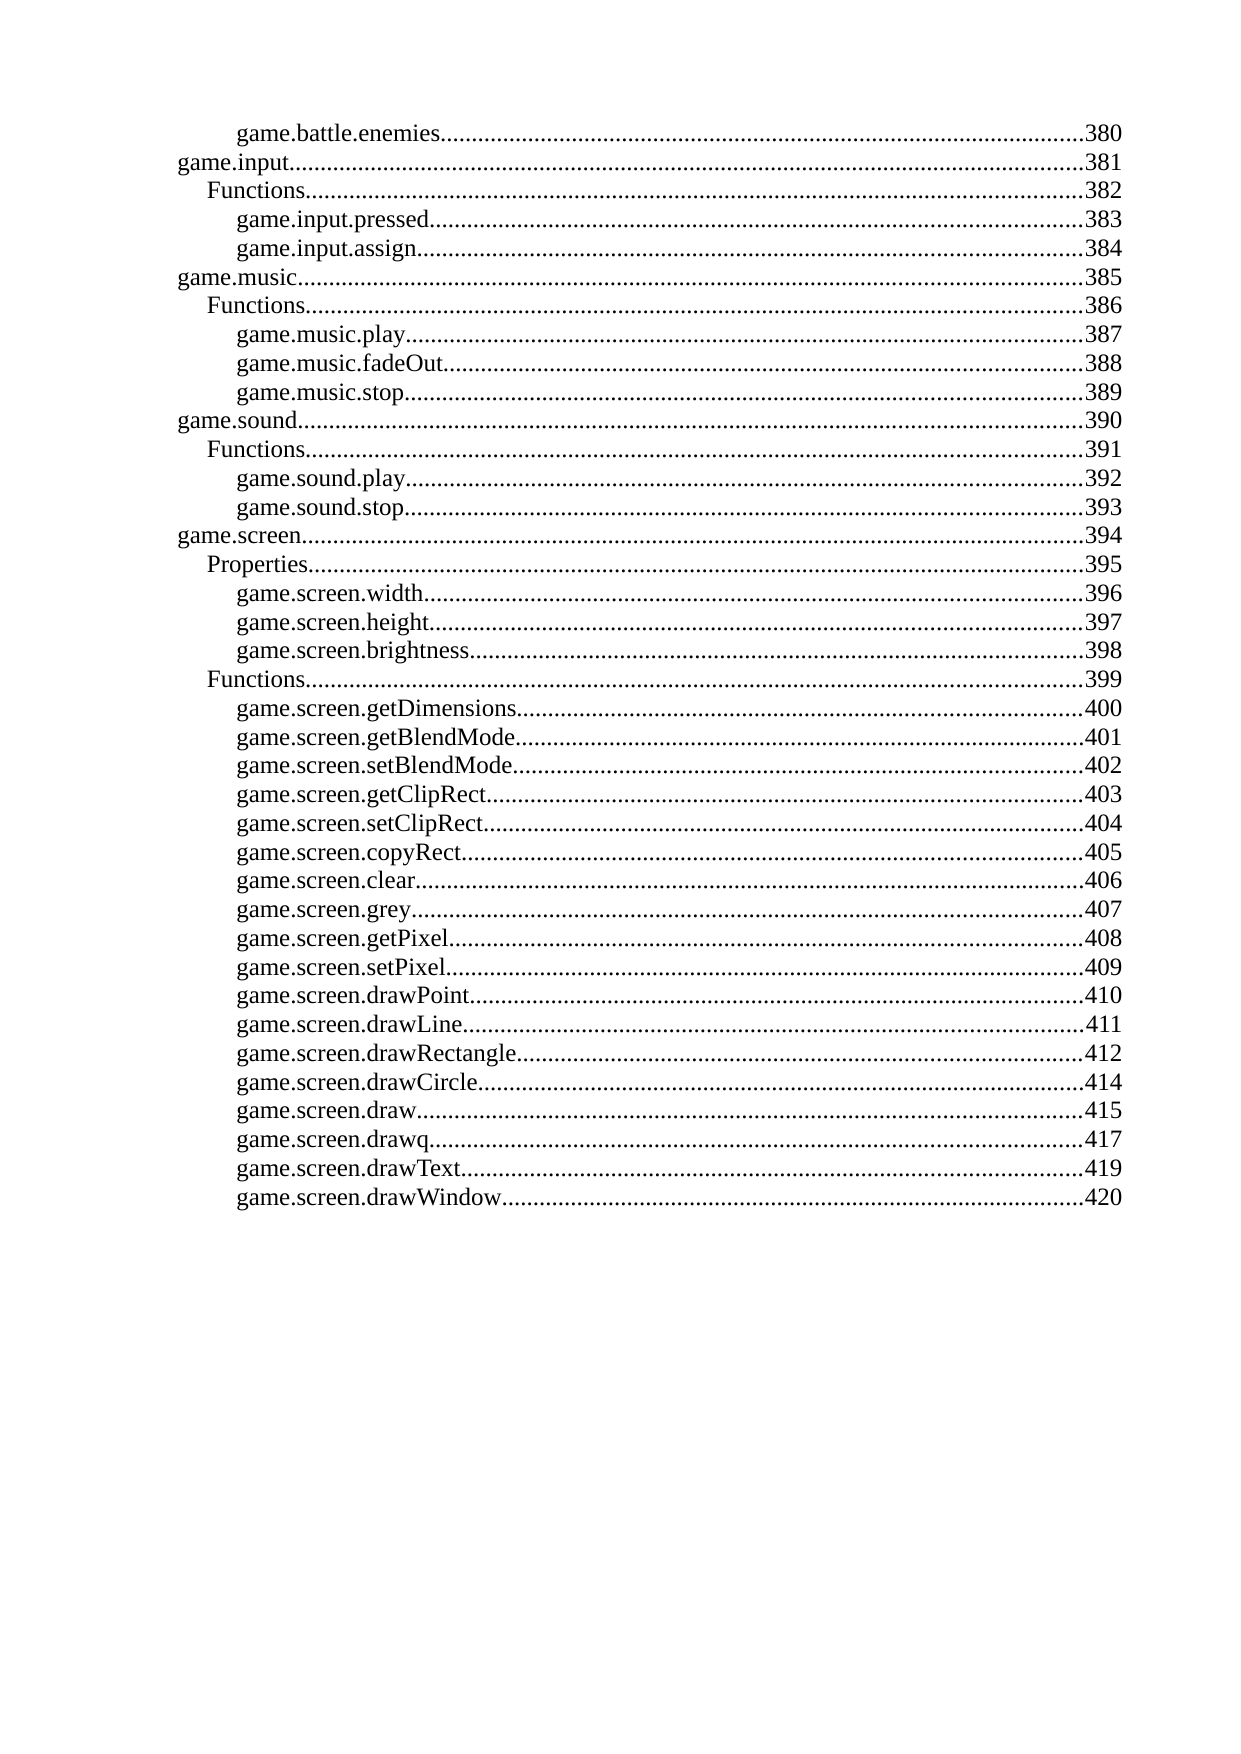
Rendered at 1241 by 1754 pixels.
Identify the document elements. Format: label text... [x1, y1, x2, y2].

text game.battle.enemies 380 [236, 118, 1122, 147]
text game.screen.drawText 419 [236, 1153, 1122, 1182]
text game.screen.drawLine 411 [236, 1009, 1122, 1038]
text game.screen.grey 407 [236, 894, 1122, 923]
text game.screen.draw 415 [236, 1096, 1122, 1124]
text game.input 381 [177, 147, 1122, 176]
text game.sound.play 392 [236, 463, 1122, 492]
text Functions 382 [207, 176, 1122, 204]
text Functions 391 [207, 434, 1122, 463]
text game.music.play 387 [236, 319, 1122, 348]
text game.screen.setPixel 409 [236, 952, 1122, 981]
text Functions 399 [207, 664, 1122, 693]
text Functions 386 [207, 291, 1122, 319]
text game.music.fadeOut 388 [236, 348, 1122, 377]
text game.screen.getBlendMode 401 [236, 722, 1122, 751]
text game.screen.getClipRect 403 [236, 779, 1122, 808]
text game.sound.stop 393 [236, 492, 1122, 521]
text game.screen.width 396 [236, 578, 1122, 607]
text game.sound 390 [177, 406, 1122, 434]
text game.screen.setClipRect 404 [236, 808, 1122, 837]
text game.screen.drawq 417 [236, 1124, 1122, 1153]
text game.screen.drawRectangle 412 [236, 1038, 1122, 1067]
text game.input.assign 384 [236, 233, 1122, 262]
text Properties 395 [207, 549, 1122, 578]
text game.screen.brightness 398 [236, 636, 1122, 664]
text game.screen.copyRect 405 [236, 837, 1122, 866]
text game.music 385 [177, 262, 1122, 291]
text game.screen.drawWindow 420 [236, 1182, 1122, 1211]
text game.input.pressed 383 [236, 204, 1122, 233]
text game.screen.getDimensions 400 [236, 693, 1122, 722]
text game.screen.clear 406 [236, 866, 1122, 894]
text game.screen.height 397 [236, 607, 1122, 636]
text game.screen.getPixel 408 [236, 923, 1122, 952]
text game.screen.setBlendMode 402 [236, 751, 1122, 779]
text game.screen 394 [177, 521, 1122, 549]
text game.screen.drawCircle 414 [236, 1067, 1122, 1096]
text game.music.stop 389 [236, 377, 1122, 406]
text game.screen.drawPoint 410 [236, 981, 1122, 1009]
